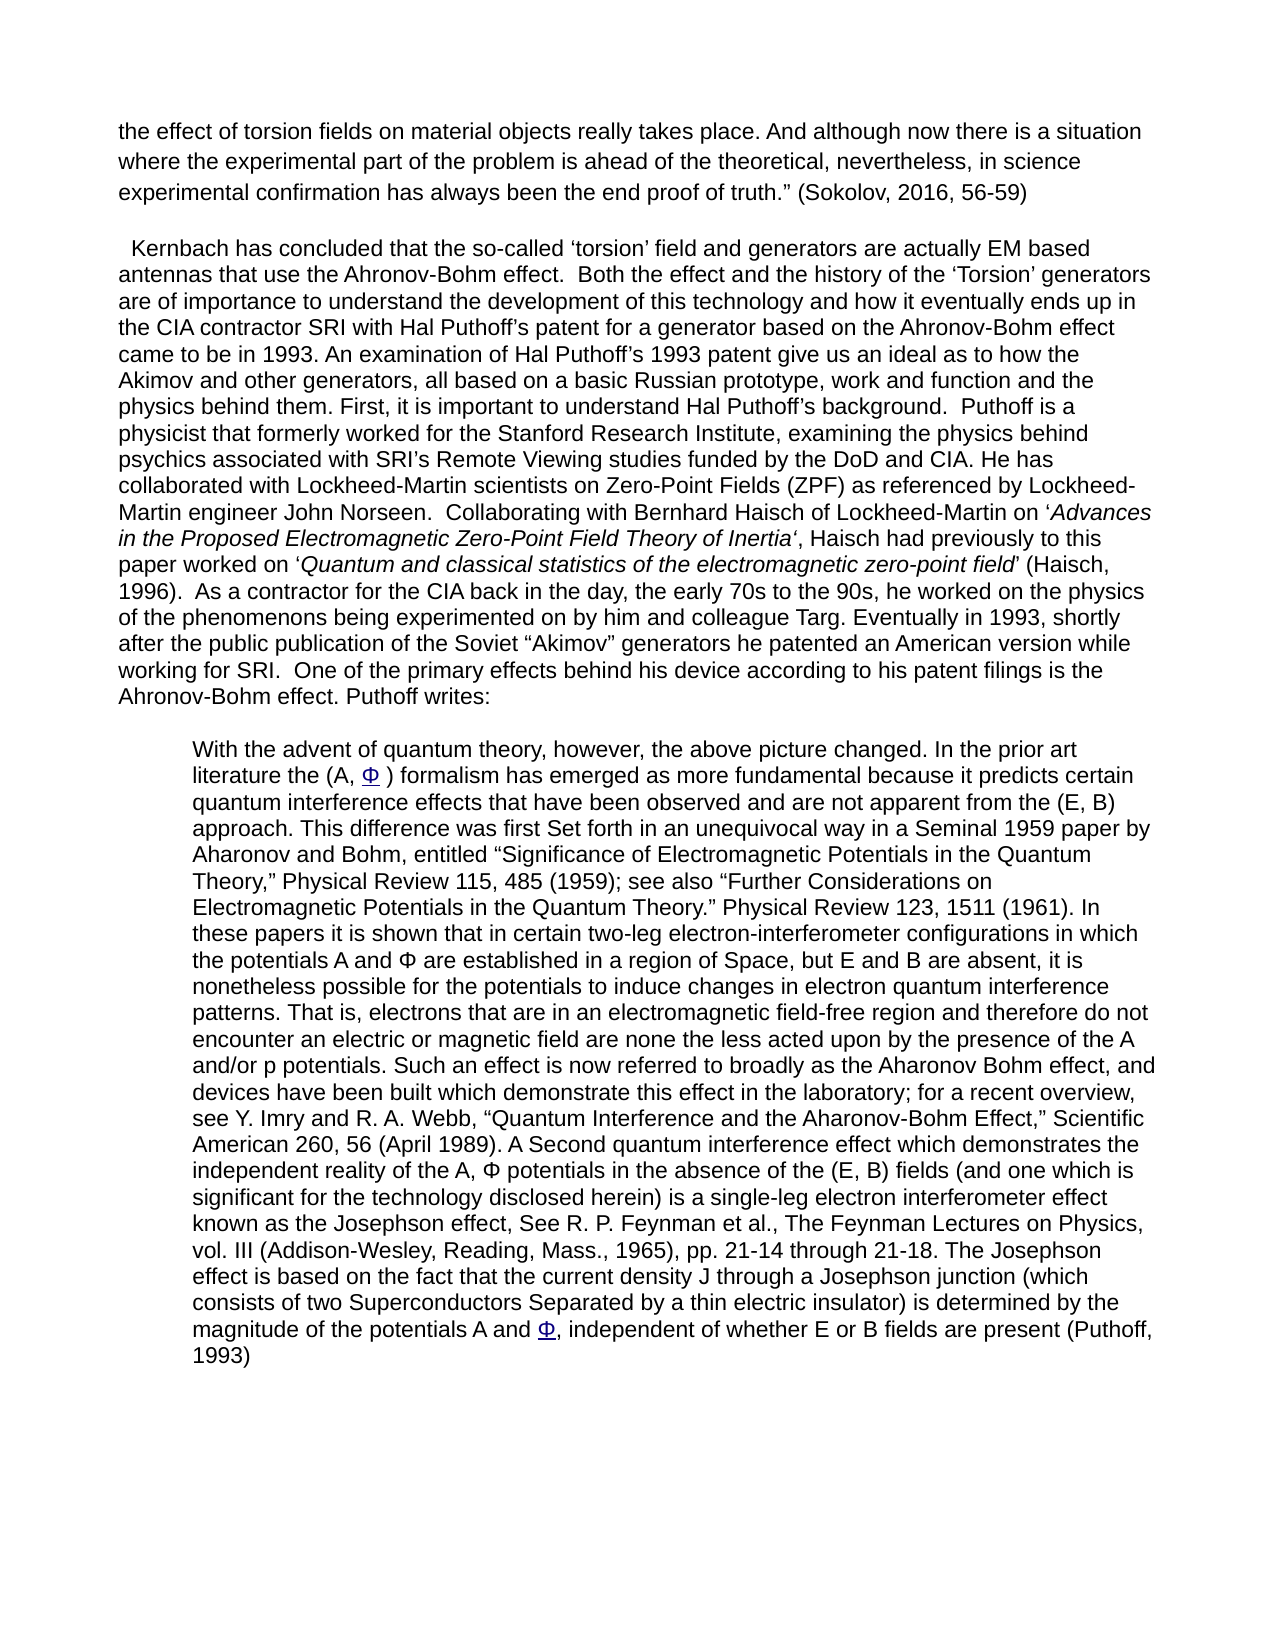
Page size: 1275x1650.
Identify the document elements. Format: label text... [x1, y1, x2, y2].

text the effect of torsion fields on material objects really takes place. And although now there is a situation where the experimental part of the problem is ahead of the theoretical, nevertheless, in science [118, 118, 1157, 175]
text experimental confirmation has always been the end proof of truth.” (Sokolov, 2016, 56-59) [118, 178, 1157, 205]
text With the advent of quantum theory, however, the above picture changed. In the prior art literature the (A, Φ ) formalism has emerged as more fundamental because it predicts certain quantum interference effects that have been observed and are not apparent from the (E, B) approach. This difference was first Set forth in an unequivocal way in a Seminal 1959 paper by Aharonov and Bohm, entitled “Significance of Electromagnetic Potentials in the Quantum Theory,” Physical Review 115, 485 (1959); see also “Further Considerations on Electromagnetic Potentials in the Quantum Theory.” Physical Review 123, 1511 (1961). In these papers it is shown that in certain two-leg electron-interferometer configurations in which the potentials A and Φ are established in a region of Space, but E and B are absent, it is nonetheless possible for the potentials to induce changes in electron quantum interference patterns. That is, electrons that are in an electromagnetic field-free region and therefore do not encounter an electric or magnetic field are none the less acted upon by the presence of the A and/or p potentials. Such an effect is now referred to broadly as the Aharonov Bohm effect, and devices have been built which demonstrate this effect in the laboratory; for a recent overview, see Y. Imry and R. A. Webb, “Quantum Interference and the Aharonov-Bohm Effect,” Scientific American 260, 56 (April 1989). A Second quantum interference effect which demonstrates the independent reality of the A, Φ potentials in the absence of the (E, B) fields (and one which is significant for the technology disclosed herein) is a single-leg electron interferometer effect known as the Josephson effect, See R. P. Feynman et al., The Feynman Lectures on Physics, vol. III (Addison-Wesley, Reading, Mass., 1965), pp. 21-14 through 21-18. The Josephson effect is based on the fact that the current density J through a Josephson junction (which consists of two Superconductors Separated by a thin electric insulator) is determined by the magnitude of the potentials A and Φ, independent of whether E or B fields are present (Puthoff, 1993) [192, 736, 1157, 1368]
text Kernbach has concluded that the so-called ‘torsion’ field and generators are actually EM based antennas that use the Ahronov-Bohm effect. Both the effect and the history of the ‘Torsion’ generators are of importance to understand the development of this technology and how it eventually ends up in the CIA contractor SRI with Hal Puthoff’s patent for a generator based on the Ahronov-Bohm effect came to be in 1993. An examination of Hal Puthoff’s 1993 patent give us an ideal as to how the Akimov and other generators, all based on a basic Russian prototype, work and function and the physics behind them. First, it is important to understand Hal Puthoff’s background. Puthoff is a physicist that formerly worked for the Stanford Research Institute, examining the physics behind psychics associated with SRI’s Remote Viewing studies funded by the DoD and CIA. He has collaborated with Lockheed-Martin scientists on Zero-Point Fields (ZPF) as referenced by Lockheed-Martin engineer John Norseen. Collaborating with Bernhard Haisch of Lockheed-Martin on ‘Advances in the Proposed Electromagnetic Zero-Point Field Theory of Inertia‘, Haisch had previously to this paper worked on ‘Quantum and classical statistics of the electromagnetic zero-point field’ (Haisch, 1996). As a contractor for the CIA back in the day, the early 70s to the 90s, he worked on the physics of the phenomenons being experimented on by him and colleague Targ. Eventually in 1993, shortly after the public publication of the Soviet “Akimov” generators he patented an American version while working for SRI. One of the primary effects behind his device according to his patent filings is the Ahronov-Bohm effect. Puthoff writes: [118, 235, 1157, 709]
